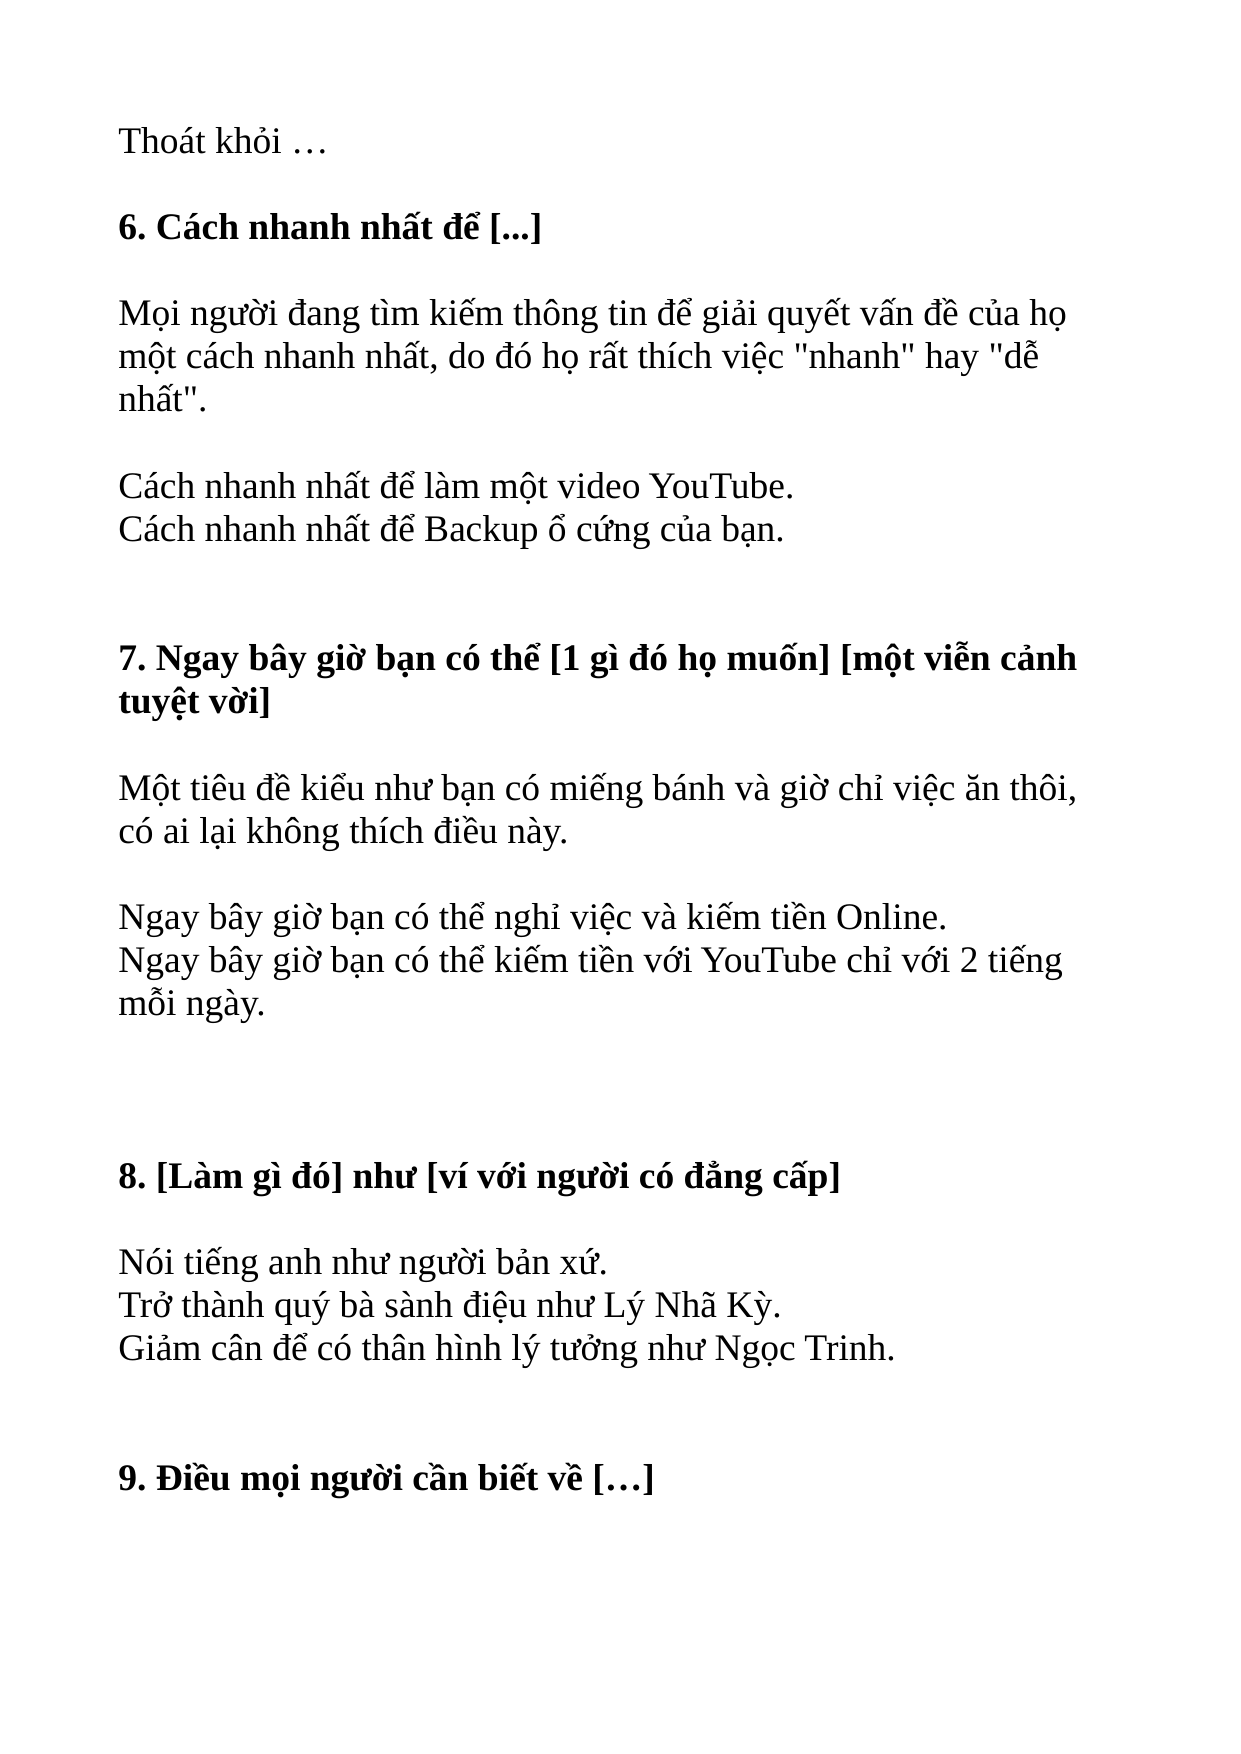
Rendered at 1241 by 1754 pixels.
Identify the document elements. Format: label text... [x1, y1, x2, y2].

text Ngay bây giờ bạn có thể nghỉ việc và kiếm tiền Online. [118, 894, 1122, 937]
text Nói tiếng anh như người bản xứ. [118, 1239, 1122, 1282]
text 8. [Làm gì đó] như [ví với người có đẳng cấp] [118, 1153, 1122, 1196]
text 6. Cách nhanh nhất để [...] [118, 204, 1122, 247]
text Cách nhanh nhất để làm một video YouTube. [118, 463, 1122, 506]
text Một tiêu đề kiểu như bạn có miếng bánh và giờ chỉ việc ăn thôi, có ai lại không thích điều này. [118, 765, 1122, 851]
text Trở thành quý bà sành điệu như Lý Nhã Kỳ. [118, 1282, 1122, 1326]
text Giảm cân để có thân hình lý tưởng như Ngọc Trinh. [118, 1326, 1122, 1369]
text Thoát khỏi … [118, 118, 1122, 161]
text Mọi người đang tìm kiếm thông tin để giải quyết vấn đề của họ một cách nhanh nhất, do đó họ rất thích việc "nhanh" hay "dễ nhất". [118, 291, 1122, 420]
text Cách nhanh nhất để Backup ổ cứng của bạn. [118, 506, 1122, 549]
text Ngay bây giờ bạn có thể kiếm tiền với YouTube chỉ với 2 tiếng mỗi ngày. [118, 937, 1122, 1024]
text 9. Điều mọi người cần biết về […] [118, 1455, 1122, 1498]
text 7. Ngay bây giờ bạn có thể [1 gì đó họ muốn] [một viễn cảnh tuyệt vời] [118, 636, 1122, 722]
